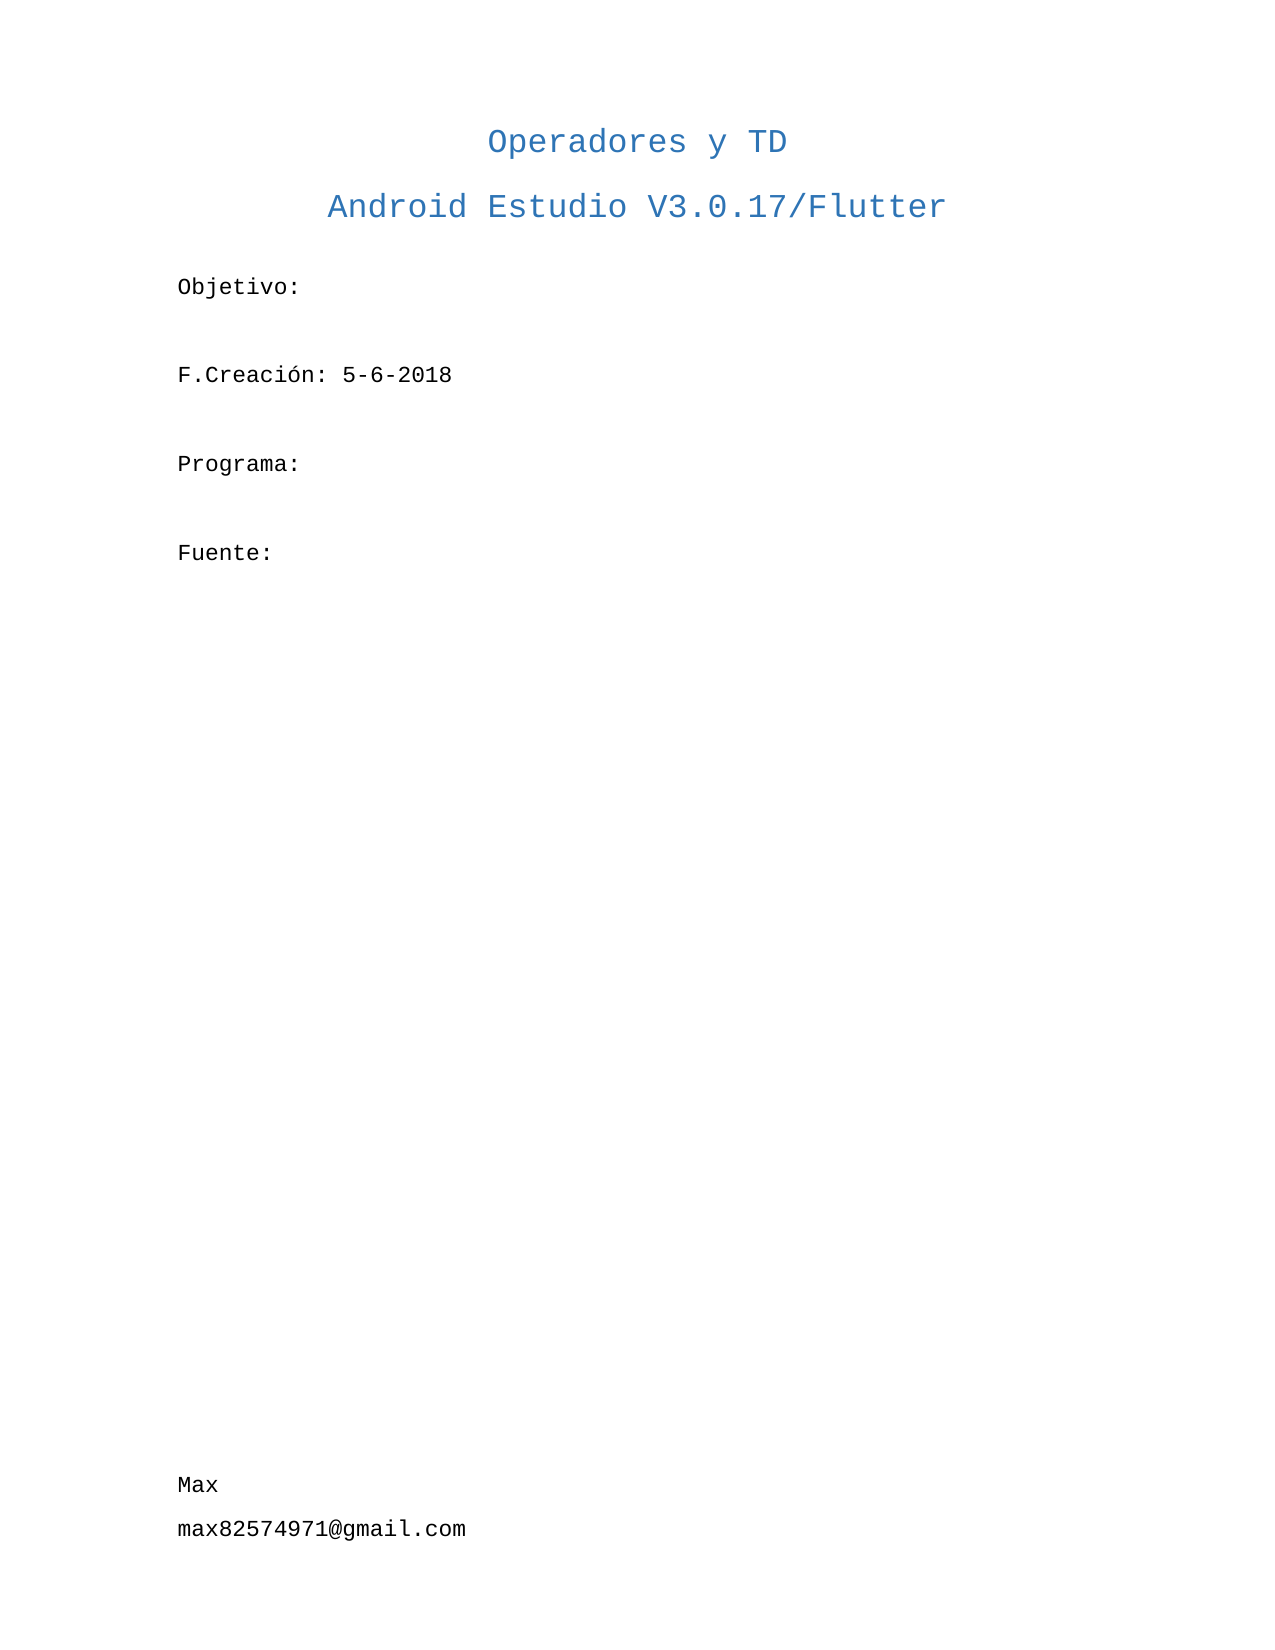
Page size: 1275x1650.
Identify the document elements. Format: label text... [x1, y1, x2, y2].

text max82574971@gmail.com [177, 1517, 1098, 1543]
text Objetivo: [177, 275, 1098, 301]
text Fuente: [177, 541, 1098, 567]
text Programa: [177, 452, 1098, 478]
subtitle Android Estudio V3.0.17/Flutter [177, 190, 1098, 228]
subtitle Operadores y TD [177, 125, 1098, 163]
text F.Creación: 5-6-2018 [177, 364, 1098, 390]
text Max [177, 1473, 1098, 1499]
